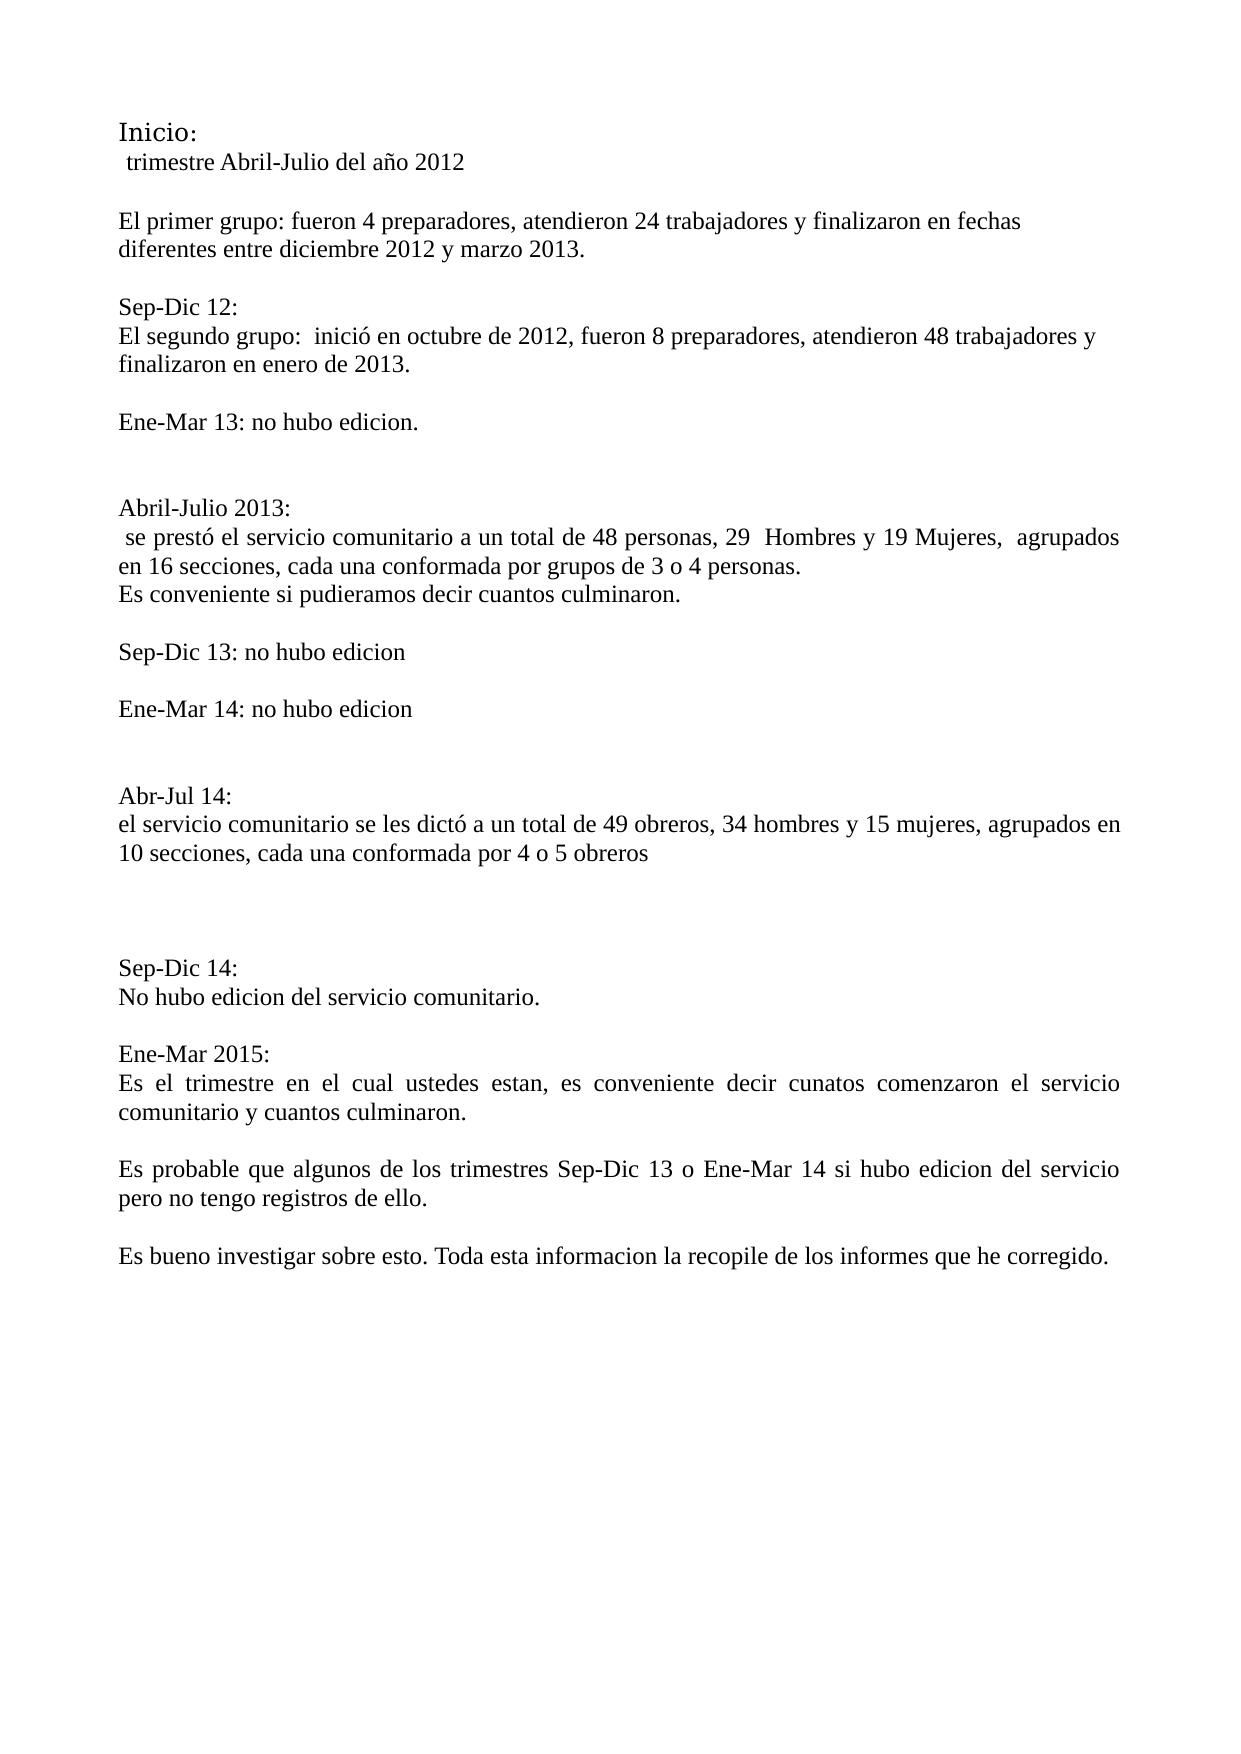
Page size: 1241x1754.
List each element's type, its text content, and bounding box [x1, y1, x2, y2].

text Es probable que algunos de los trimestres Sep-Dic 13 o Ene-Mar 14 si hubo edicion del servicio pero no tengo registros de ello. [118, 1154, 1122, 1212]
text Abril-Julio 2013: [118, 493, 1122, 522]
text se prestó el servicio comunitario a un total de 48 personas, 29 Hombres y 19 Mujeres, agrupados en 16 secciones, cada una conformada por grupos de 3 o 4 personas. [118, 522, 1122, 579]
text El primer grupo: fueron 4 preparadores, atendieron 24 trabajadores y finalizaron en fechas diferentes entre diciembre 2012 y marzo 2013. [118, 206, 1122, 263]
text Ene-Mar 14: no hubo edicion [118, 694, 1122, 723]
text El segundo grupo: inició en octubre de 2012, fueron 8 preparadores, atendieron 48 trabajadores y finalizaron en enero de 2013. [118, 321, 1122, 378]
text Es el trimestre en el cual ustedes estan, es conveniente decir cunatos comenzaron el servicio comunitario y cuantos culminaron. [118, 1068, 1122, 1126]
text Es conveniente si pudieramos decir cuantos culminaron. [118, 579, 1122, 608]
text Abr-Jul 14: [118, 781, 1122, 809]
text el servicio comunitario se les dictó a un total de 49 obreros, 34 hombres y 15 mujeres, agrupados en 10 secciones, cada una conformada por 4 o 5 obreros [118, 809, 1122, 867]
text Es bueno investigar sobre esto. Toda esta informacion la recopile de los informes que he corregido. [118, 1241, 1122, 1269]
text Inicio: [118, 118, 1122, 147]
text Sep-Dic 12: [118, 292, 1122, 321]
text No hubo edicion del servicio comunitario. [118, 982, 1122, 1011]
text Sep-Dic 14: [118, 953, 1122, 982]
text trimestre Abril-Julio del año 2012 [118, 147, 1122, 177]
text Ene-Mar 2015: [118, 1039, 1122, 1068]
text Ene-Mar 13: no hubo edicion. [118, 407, 1122, 436]
text Sep-Dic 13: no hubo edicion [118, 637, 1122, 666]
